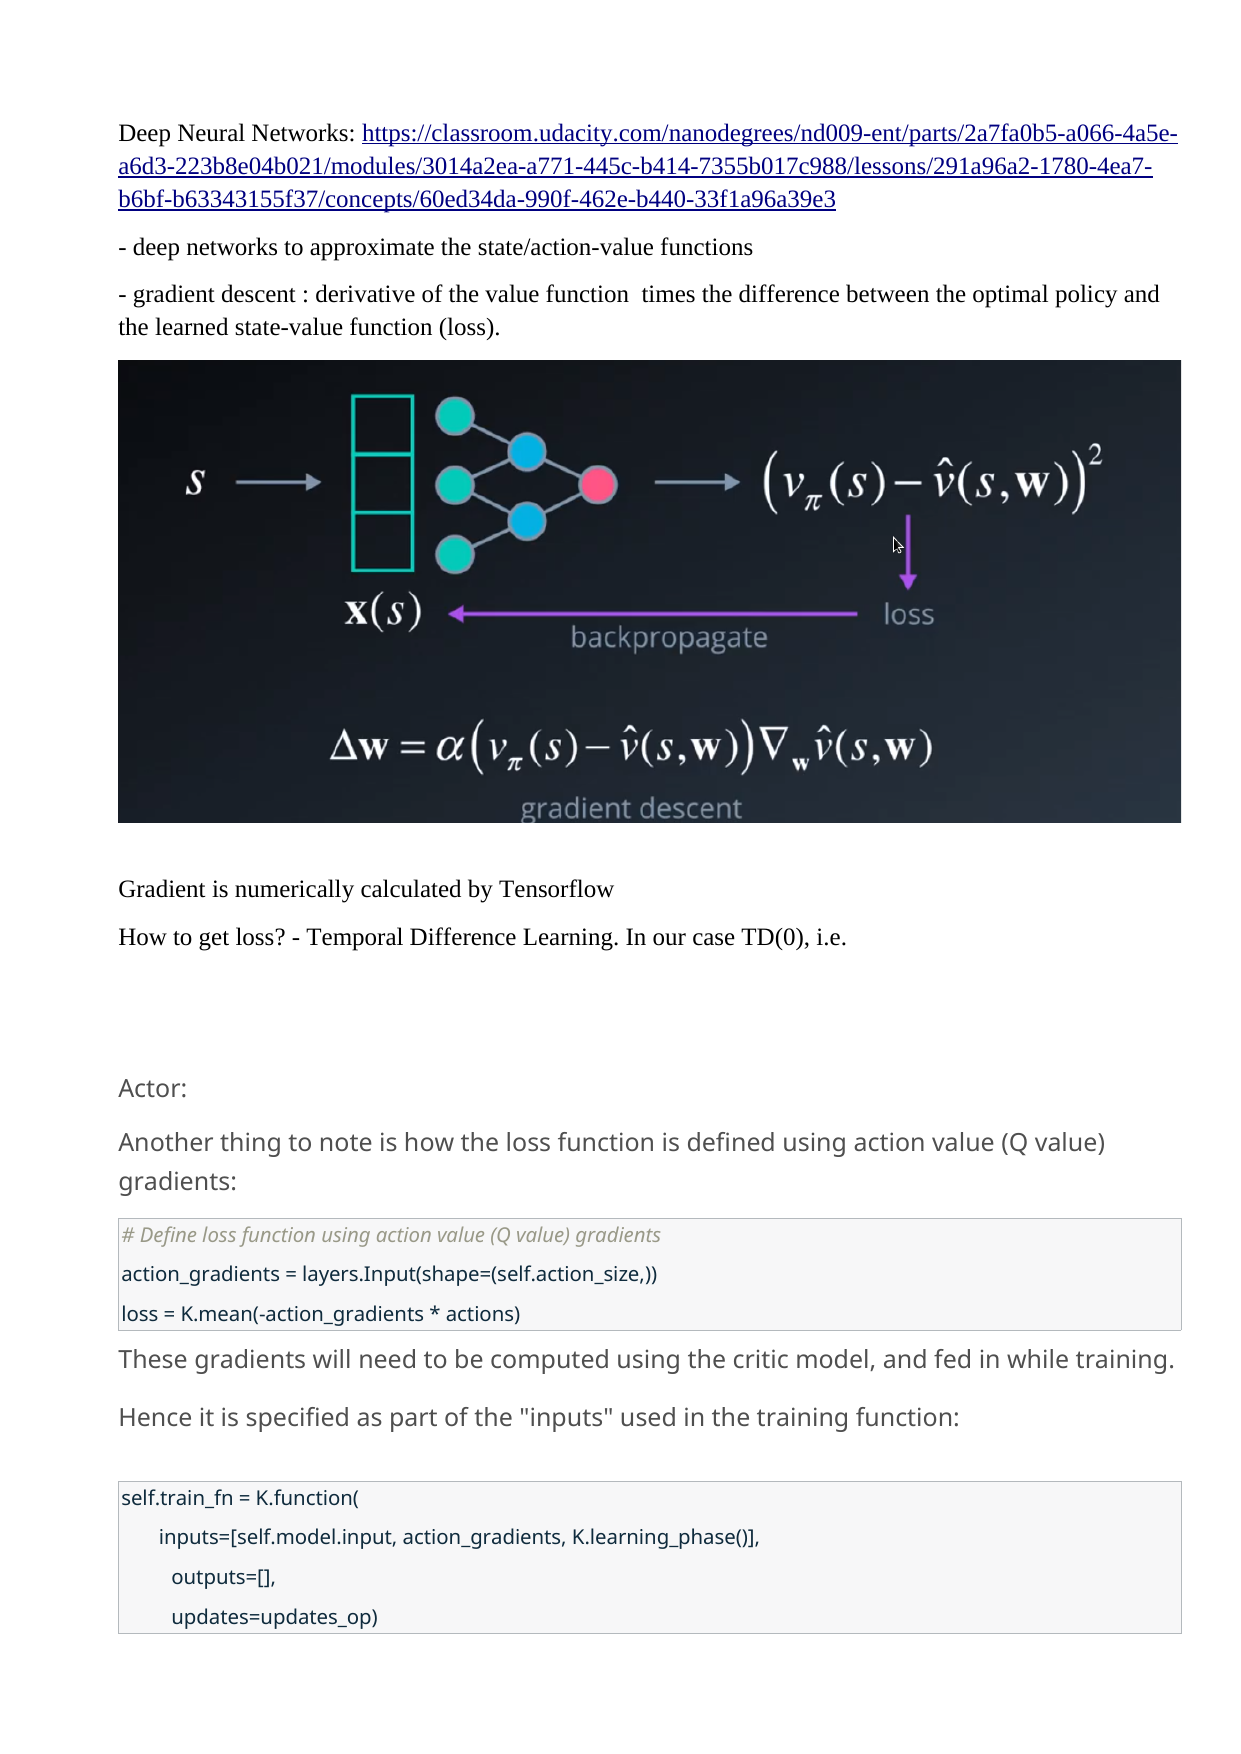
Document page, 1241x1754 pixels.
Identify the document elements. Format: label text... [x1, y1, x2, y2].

picture [118, 360, 1182, 823]
text inputs=[self.model.input, action_gradients, K.learning_phase()], [119, 1520, 1181, 1551]
text How to get loss? - Temporal Difference Learning. In our case TD(0), i.e. [118, 922, 1181, 951]
text updates=updates_op) [119, 1599, 1181, 1633]
text # Define loss function using action value (Q value) gradients [119, 1219, 1181, 1248]
text - deep networks to approximate the state/action-value functions [118, 232, 1181, 261]
text Another thing to note is how the loss function is defined using action value (Q value) gradients: [118, 1125, 1181, 1198]
text loss = K.mean(-action_gradients * actions) [119, 1296, 1181, 1330]
text These gradients will need to be computed using the critic model, and fed in while training. Hence it is specified as part of the "inputs" used in the training function: [118, 1342, 1181, 1433]
text outputs=[], [119, 1560, 1181, 1591]
text Actor: [118, 1071, 1181, 1105]
text Gradient is numerically calculated by Tensorflow [118, 874, 1181, 903]
text self.train_fn = K.function( [119, 1482, 1181, 1511]
text Deep Neural Networks: https://classroom.udacity.com/nanodegrees/nd009-ent/parts/2a7fa0b5-a066-4a5e-a6d3-223b8e04b021/modules/3014a2ea-a771-445c-b414-7355b017c988/lessons/291a96a2-1780-4ea7-b6bf-b63343155f37/concepts/60ed34da-990f-462e-b440-33f1a96a39e3 [118, 118, 1181, 213]
text - gradient descent : derivative of the value function times the difference between the optimal policy and the learned state-value function (loss). [118, 279, 1181, 341]
text action_gradients = layers.Input(shape=(self.action_size,)) [119, 1257, 1181, 1288]
